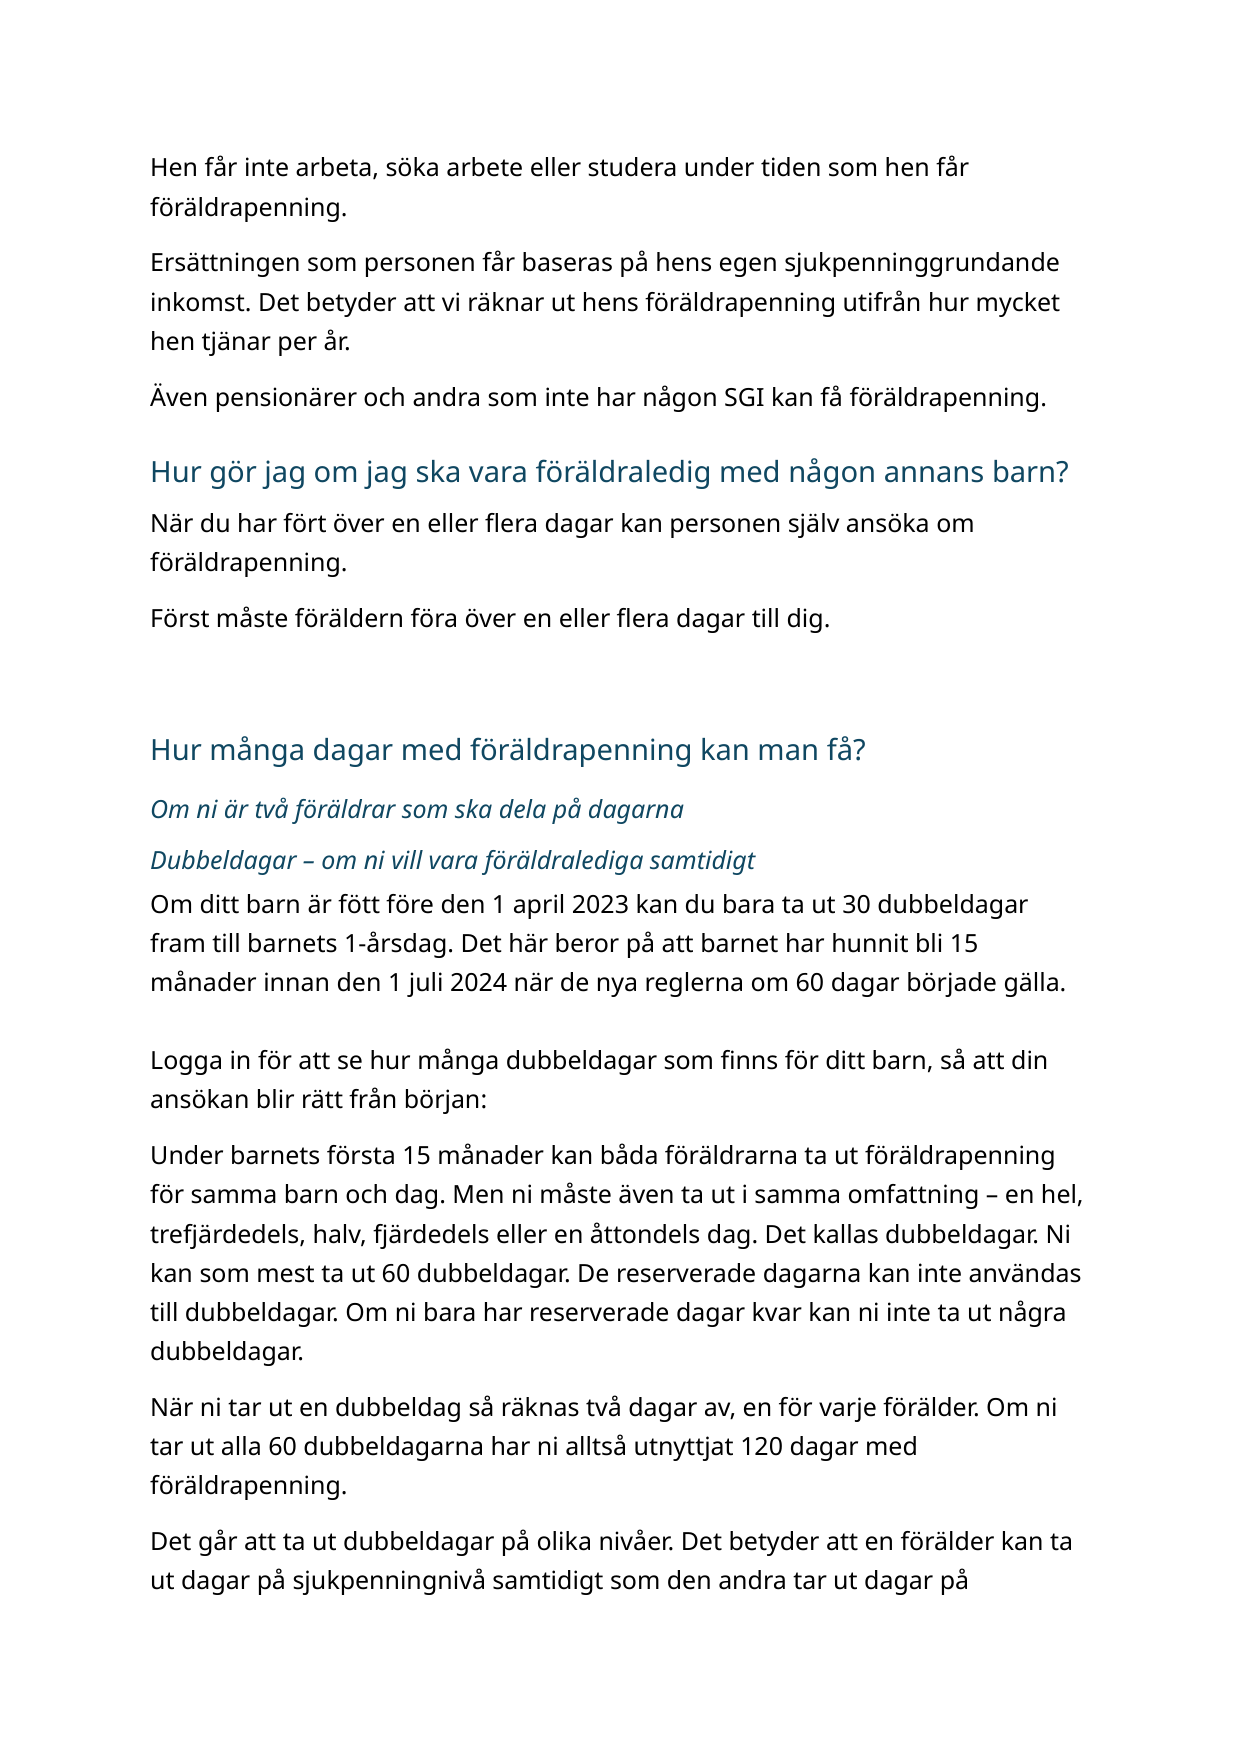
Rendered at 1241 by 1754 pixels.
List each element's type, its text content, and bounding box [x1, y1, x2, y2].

subtitle Hur gör jag om jag ska vara föräldraledig med någon annans barn? [150, 452, 1090, 491]
text När ni tar ut en dubbeldag så räknas två dagar av, en för varje förälder. Om ni tar ut alla 60 dubbeldagarna har ni alltså utnyttjat 120 dagar med föräldrapenning. [150, 1389, 1090, 1502]
text Hen får inte arbeta, söka arbete eller studera under tiden som hen får föräldrapenning. [150, 150, 1090, 223]
text Det går att ta ut dubbeldagar på olika nivåer. Det betyder att en förälder kan ta ut dagar på sjukpenningnivå samtidigt som den andra tar ut dagar på [150, 1524, 1090, 1597]
text Ersättningen som personen får baseras på hens egen sjukpenninggrundande inkomst. Det betyder att vi räknar ut hens föräldrapenning utifrån hur mycket hen tjänar per år. [150, 245, 1090, 357]
text Under barnets första 15 månader kan båda föräldrarna ta ut föräldrapenning för samma barn och dag. Men ni måste även ta ut i samma omfattning – en hel, trefjärdedels, halv, fjärdedels eller en åttondels dag. Det kallas dubbeldagar. Ni kan som mest ta ut 60 dubbeldagar. De reserverade dagarna kan inte användas till dubbeldagar. Om ni bara har reserverade dagar kvar kan ni inte ta ut några dubbeldagar. [150, 1138, 1090, 1368]
subtitle Dubbeldagar – om ni vill vara föräldralediga samtidigt [150, 843, 1090, 877]
text Även pensionärer och andra som inte har någon SGI kan få föräldrapenning. [150, 379, 1090, 413]
text När du har fört över en eller flera dagar kan personen själv ansöka om föräldrapenning. [150, 506, 1090, 579]
subtitle Om ni är två föräldrar som ska dela på dagarna [150, 791, 1090, 825]
text Om ditt barn är fött före den 1 april 2023 kan du bara ta ut 30 dubbeldagar fram till barnets 1-årsdag. Det här beror på att barnet har hunnit bli 15 månader innan den 1 juli 2024 när de nya reglerna om 60 dagar började gälla. Logga in för att se hur många dubbeldagar som finns för ditt barn, så att din ansökan blir rätt från början: [150, 886, 1090, 1116]
text Först måste föräldern föra över en eller flera dagar till dig. [150, 601, 1090, 635]
subtitle Hur många dagar med föräldrapenning kan man få? [150, 729, 1090, 769]
